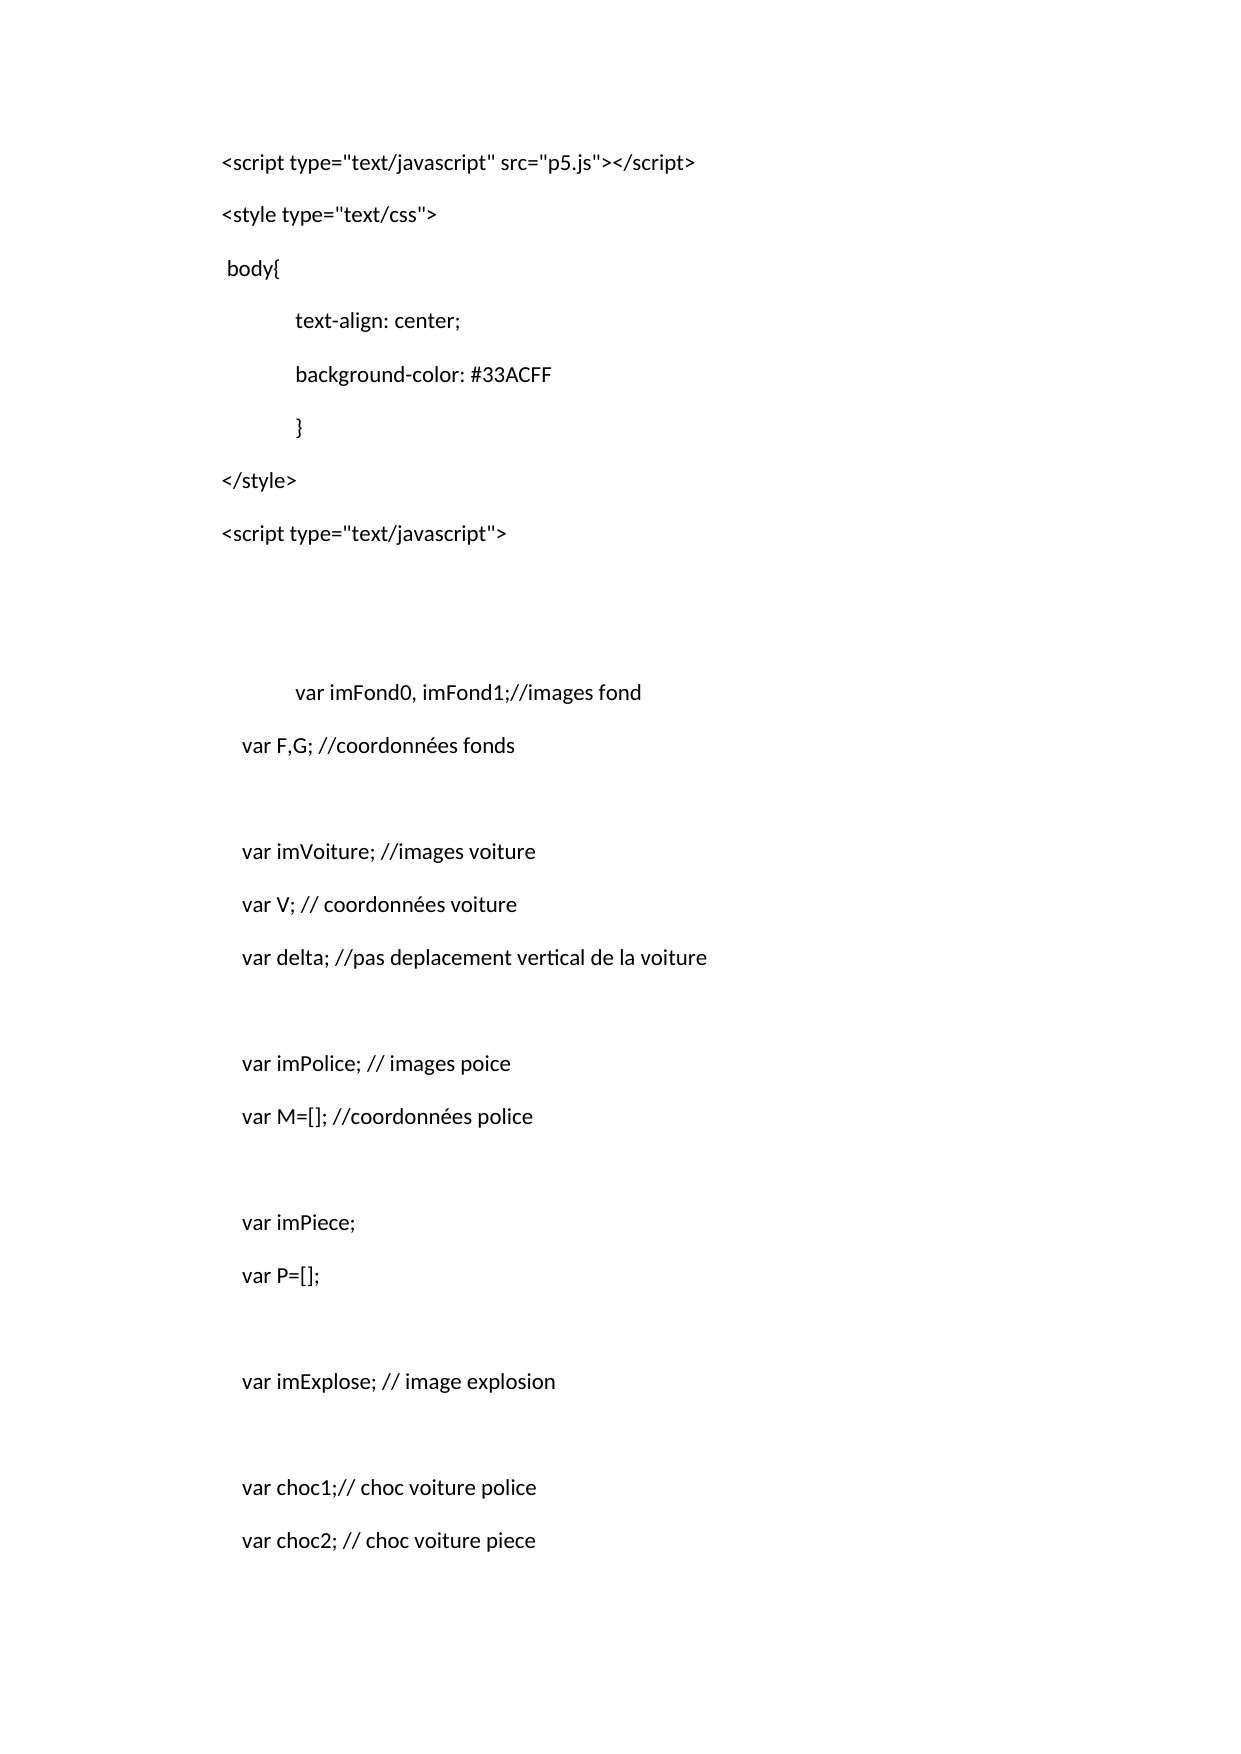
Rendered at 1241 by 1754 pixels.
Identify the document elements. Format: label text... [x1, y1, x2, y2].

text <style type="text/css"> [148, 201, 1093, 229]
text var imExplose; // image explosion [148, 1367, 1093, 1395]
text <script type="text/javascript" src="p5.js"></script> [148, 148, 1093, 176]
text </style> [148, 466, 1093, 494]
text var imPiece; [148, 1208, 1093, 1236]
text var delta; //pas deplacement vertical de la voiture [148, 943, 1093, 971]
text <script type="text/javascript"> [148, 519, 1093, 547]
text } [148, 413, 1093, 441]
text var choc2; // choc voiture piece [148, 1526, 1093, 1554]
text background-color: #33ACFF [148, 360, 1093, 388]
text var P=[]; [148, 1261, 1093, 1289]
text body{ [148, 254, 1093, 282]
text var M=[]; //coordonnées police [148, 1102, 1093, 1130]
text var V; // coordonnées voiture [148, 890, 1093, 918]
text var imFond0, imFond1;//images fond [148, 678, 1093, 706]
text text-align: center; [148, 307, 1093, 335]
text var imVoiture; //images voiture [148, 837, 1093, 865]
text var F,G; //coordonnées fonds [148, 731, 1093, 759]
text var choc1;// choc voiture police [148, 1473, 1093, 1501]
text var imPolice; // images poice [148, 1049, 1093, 1077]
